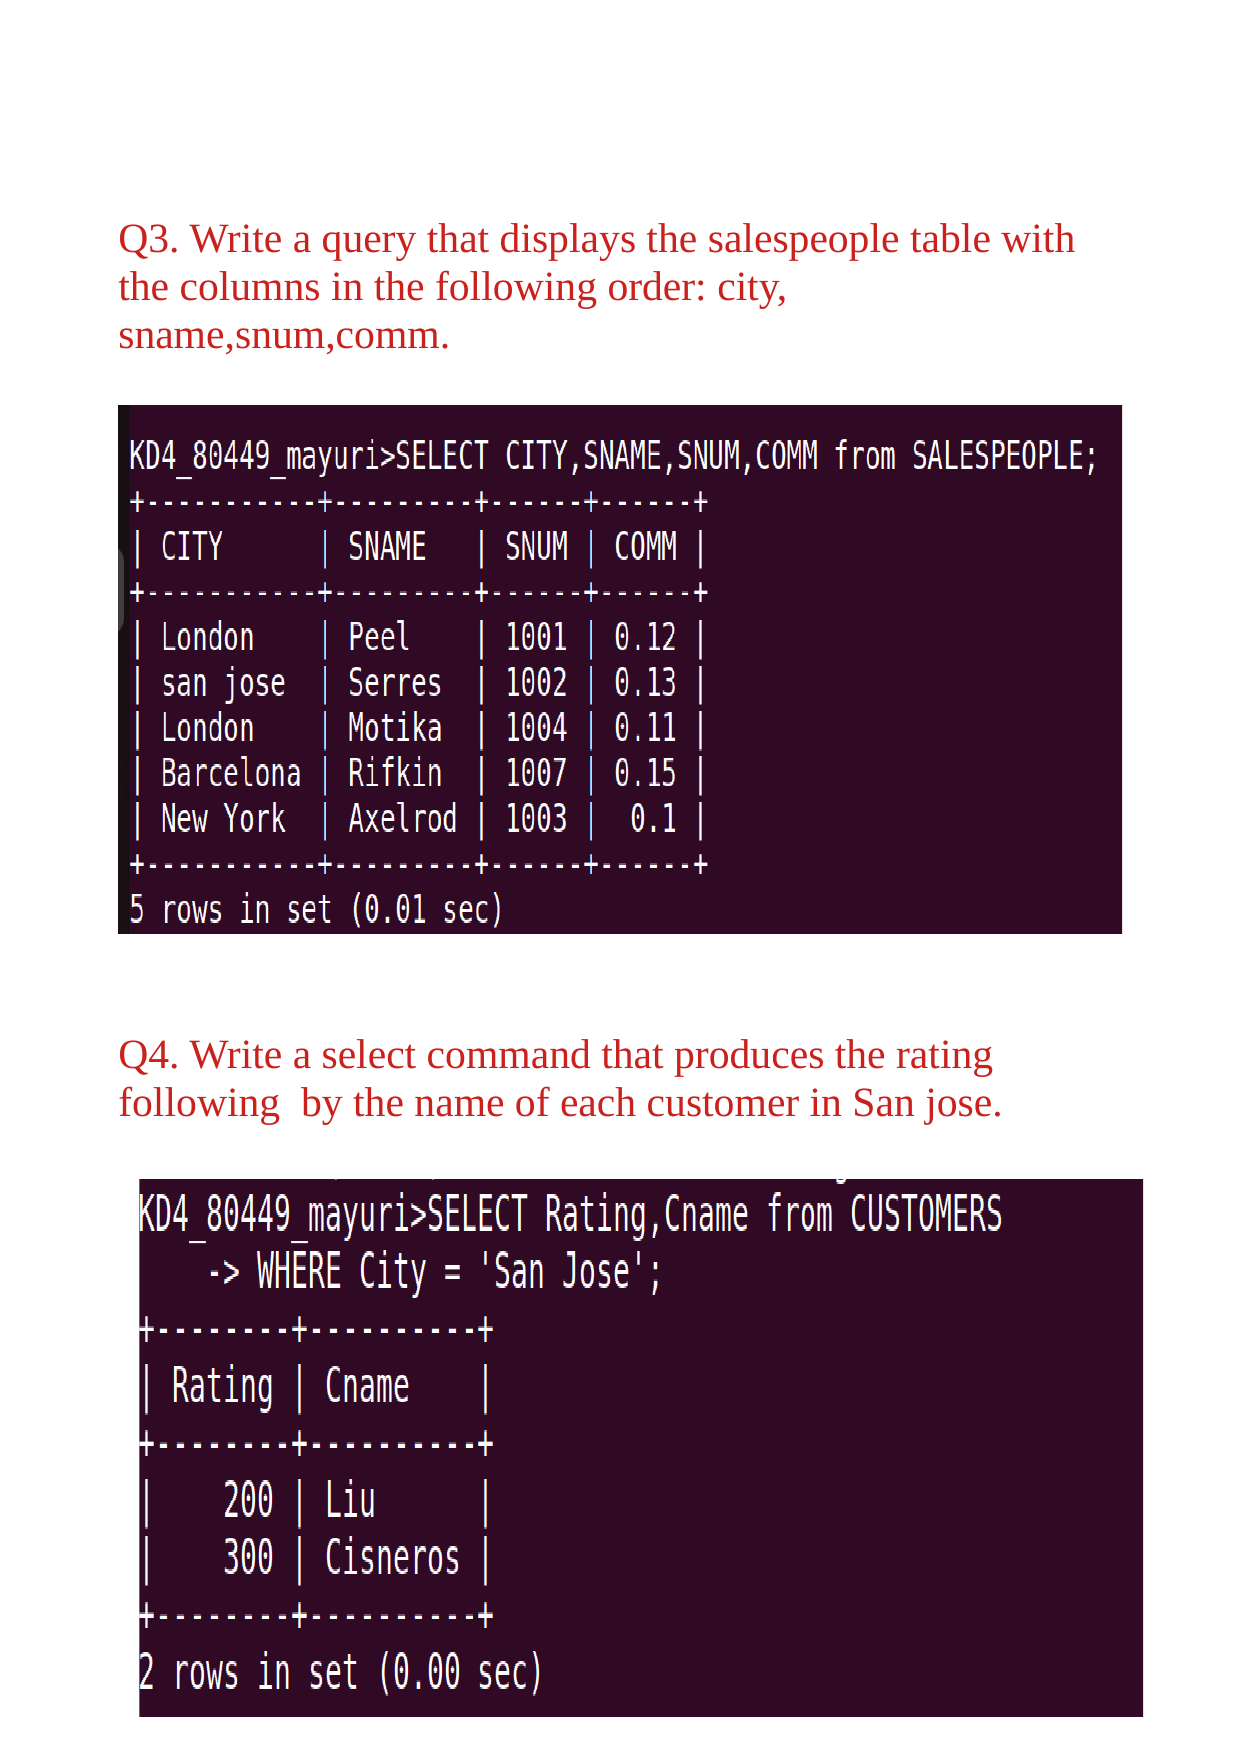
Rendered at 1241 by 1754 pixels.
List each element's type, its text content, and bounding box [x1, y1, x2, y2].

text Q4. Write a select command that produces the rating following by the name of each customer in San jose. [118, 1029, 1122, 1125]
picture [139, 1179, 1144, 1717]
picture [118, 405, 1123, 934]
text Q3. Write a query that displays the salespeople table with the columns in the following order: city, sname,snum,comm. [118, 214, 1122, 358]
